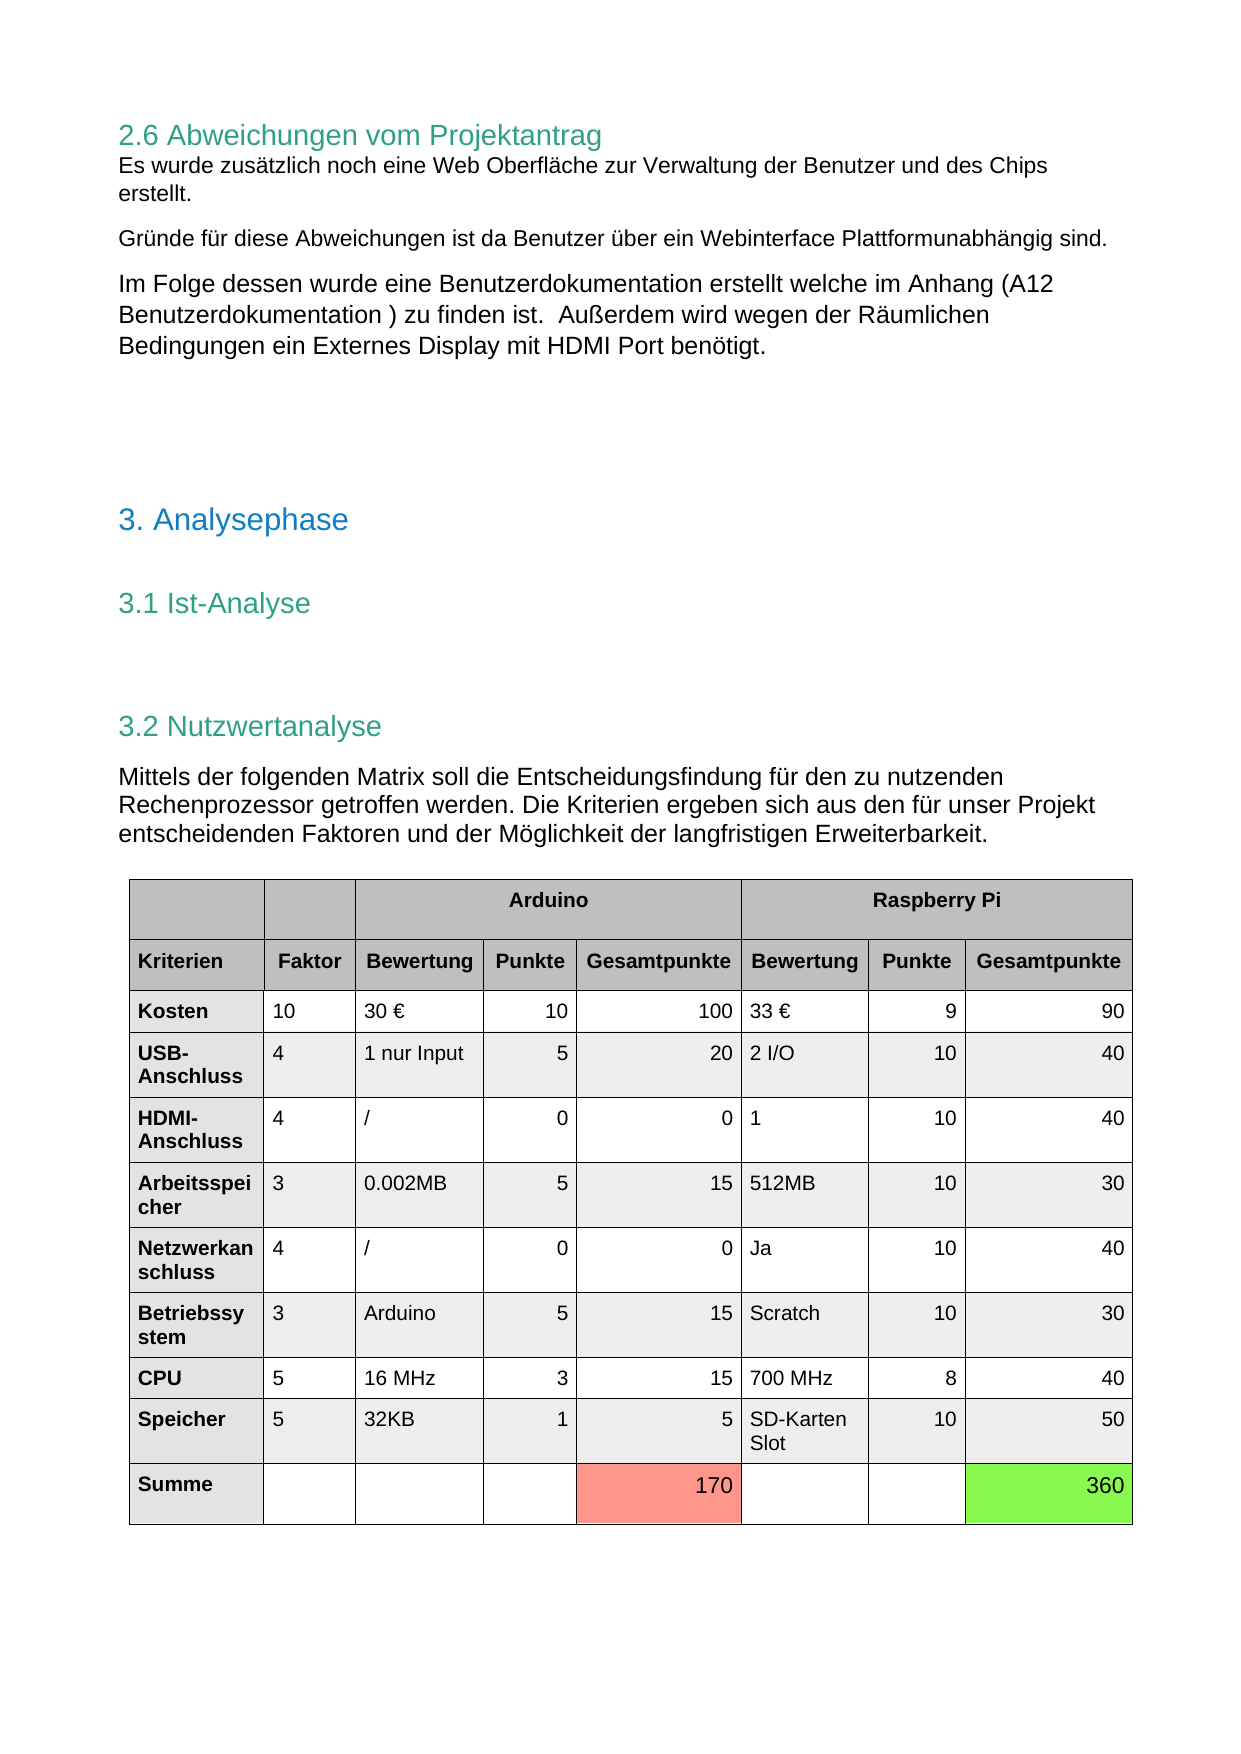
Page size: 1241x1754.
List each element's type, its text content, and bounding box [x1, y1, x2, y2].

table_cell 5 [264, 1399, 355, 1463]
text Mittels der folgenden Matrix soll die Entscheidungsfindung für den zu nutzenden Rechenprozessor getroffen werden. Die Kriterien ergeben sich aus den für unser Projekt entscheidenden Faktoren und der Möglichkeit der langfristigen Erweiterbarkeit. [118, 762, 1122, 848]
subtitle 3. Analysephase [118, 501, 1122, 537]
table_cell 8 [869, 1358, 965, 1398]
table_cell Netzwerkanschluss [130, 1228, 263, 1292]
table_cell Bewertung [356, 940, 483, 990]
table_cell 40 [966, 1358, 1132, 1398]
table_cell Scratch [742, 1293, 868, 1357]
table_cell [356, 1464, 483, 1523]
table_cell 33 € [742, 991, 868, 1031]
table_header [130, 880, 264, 939]
table_cell Arbeitsspeicher [130, 1163, 263, 1227]
table_cell 0 [484, 1228, 576, 1292]
table_cell Betriebssystem [130, 1293, 263, 1357]
table_cell 9 [869, 991, 965, 1031]
table_cell 3 [264, 1163, 355, 1227]
table_cell 3 [484, 1358, 576, 1398]
table_cell 10 [264, 991, 355, 1031]
table_cell 10 [869, 1033, 965, 1097]
table_cell Bewertung [742, 940, 868, 990]
table_cell 50 [966, 1399, 1132, 1463]
table_cell 20 [577, 1033, 741, 1097]
table_cell USB-Anschluss [130, 1033, 263, 1097]
table_cell 5 [484, 1163, 576, 1227]
table_cell Gesamtpunkte [577, 940, 741, 990]
table_cell 2 I/O [742, 1033, 868, 1097]
text Gründe für diese Abweichungen ist da Benutzer über ein Webinterface Plattformunabhängig sind. [118, 224, 1122, 251]
table_cell [264, 1464, 355, 1523]
table_cell 5 [577, 1399, 741, 1463]
table_cell 4 [264, 1033, 355, 1097]
table_cell [742, 1464, 868, 1523]
table_cell / [356, 1098, 483, 1162]
table_cell 1 [484, 1399, 576, 1463]
table_cell 5 [264, 1358, 355, 1398]
table_cell 0 [577, 1098, 741, 1162]
text Im Folge dessen wurde eine Benutzerdokumentation erstellt welche im Anhang (A12 Benutzerdokumentation ) zu finden ist. Außerdem wird wegen der Räumlichen Bedingungen ein Externes Display mit HDMI Port benötigt. [118, 269, 1122, 359]
table_cell Gesamtpunkte [966, 940, 1132, 990]
table_cell Ja [742, 1228, 868, 1292]
table_cell 5 [484, 1293, 576, 1357]
table_cell 0 [577, 1228, 741, 1292]
table_cell Kosten [130, 991, 263, 1031]
table_cell 30 [966, 1163, 1132, 1227]
table_cell 0.002MB [356, 1163, 483, 1227]
table_cell SD-Karten Slot [742, 1399, 868, 1463]
table_cell Speicher [130, 1399, 263, 1463]
table_cell 700 MHz [742, 1358, 868, 1398]
table_cell 10 [869, 1098, 965, 1162]
table_cell 32KB [356, 1399, 483, 1463]
table_cell 15 [577, 1163, 741, 1227]
table_cell Faktor [265, 940, 355, 990]
table_cell 5 [484, 1033, 576, 1097]
text Es wurde zusätzlich noch eine Web Oberfläche zur Verwaltung der Benutzer und des Chips erstellt. [118, 152, 1122, 206]
table_header [265, 880, 355, 939]
table_cell 100 [577, 991, 741, 1031]
table_cell 40 [966, 1033, 1132, 1097]
table_cell 4 [264, 1098, 355, 1162]
table_cell 90 [966, 991, 1132, 1031]
table_cell 10 [869, 1399, 965, 1463]
table_cell 3 [264, 1293, 355, 1357]
table_cell Punkte [869, 940, 965, 990]
table_cell / [356, 1228, 483, 1292]
subtitle 3.1 Ist-Analyse [118, 586, 1122, 619]
table_cell Punkte [484, 940, 576, 990]
table_cell Kriterien [130, 940, 264, 990]
table_cell 360 [966, 1464, 1132, 1523]
table_cell 512MB [742, 1163, 868, 1227]
table_cell 4 [264, 1228, 355, 1292]
table_cell 40 [966, 1098, 1132, 1162]
table_header Arduino [356, 880, 741, 939]
table_cell [484, 1464, 576, 1523]
table_cell CPU [130, 1358, 263, 1398]
table_cell 1 [742, 1098, 868, 1162]
table_cell 10 [869, 1228, 965, 1292]
table_cell 0 [484, 1098, 576, 1162]
table_cell 10 [869, 1293, 965, 1357]
table_header Raspberry Pi [742, 880, 1132, 939]
table_cell 30 [966, 1293, 1132, 1357]
table_cell Arduino [356, 1293, 483, 1357]
table_cell 40 [966, 1228, 1132, 1292]
table_cell 1 nur Input [356, 1033, 483, 1097]
table_cell 30 € [356, 991, 483, 1031]
table_cell Summe [130, 1464, 263, 1523]
text 3.2 Nutzwertanalyse [118, 709, 1122, 743]
table_cell HDMI-Anschluss [130, 1098, 263, 1162]
table_cell 10 [484, 991, 576, 1031]
table_cell 15 [577, 1293, 741, 1357]
table_cell 15 [577, 1358, 741, 1398]
subtitle 2.6 Abweichungen vom Projektantrag [118, 118, 1122, 152]
table_cell 170 [577, 1464, 741, 1523]
table_cell [869, 1464, 965, 1523]
table_cell 10 [869, 1163, 965, 1227]
table_cell 16 MHz [356, 1358, 483, 1398]
